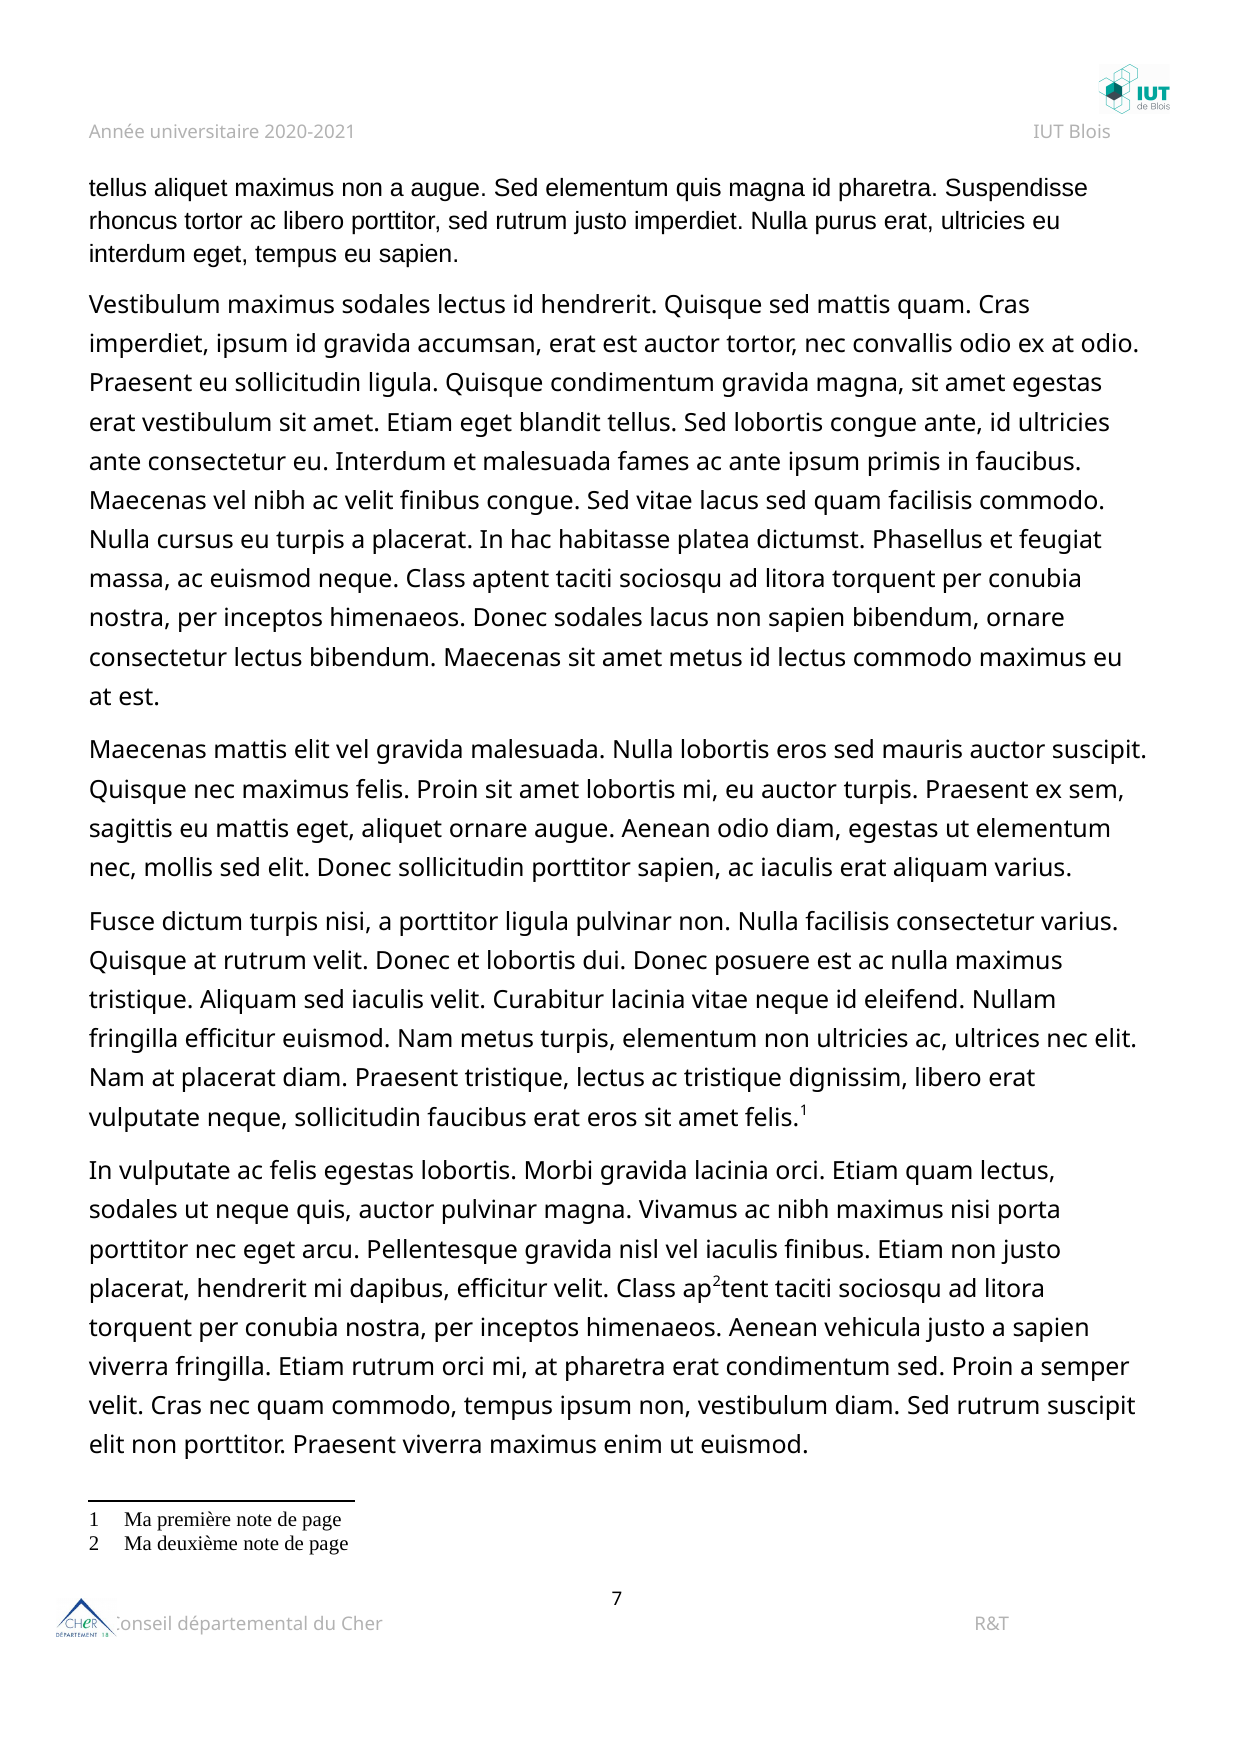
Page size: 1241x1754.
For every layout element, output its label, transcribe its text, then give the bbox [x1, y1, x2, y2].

text Fusce dictum turpis nisi, a porttitor ligula pulvinar non. Nulla facilisis consectetur varius. Quisque at rutrum velit. Donec et lobortis dui. Donec posuere est ac nulla maximus tristique. Aliquam sed iaculis velit. Curabitur lacinia vitae neque id eleifend. Nullam fringilla efficitur euismod. Nam metus turpis, elementum non ultricies ac, ultrices nec elit. Nam at placerat diam. Praesent tristique, lectus ac tristique dignissim, libero erat vulputate neque, sollicitudin faucibus erat eros sit amet felis. [88, 903, 1151, 1133]
text Ma première note de page [88, 1507, 1151, 1531]
picture [1098, 64, 1170, 114]
picture [56, 1598, 117, 1637]
text Ma deuxième note de page [88, 1531, 1151, 1555]
text tellus aliquet maximus non a augue. Sed elementum quis magna id pharetra. Suspendisse rhoncus tortor ac libero porttitor, sed rutrum justo imperdiet. Nulla purus erat, ultricies eu interdum eget, tempus eu sapien. [88, 173, 1151, 268]
text In vulputate ac felis egestas lobortis. Morbi gravida lacinia orci. Etiam quam lectus, sodales ut neque quis, auctor pulvinar magna. Vivamus ac nibh maximus nisi porta porttitor nec eget arcu. Pellentesque gravida nisl vel iaculis finibus. Etiam non justo placerat, hendrerit mi dapibus, efficitur velit. Class aptent taciti sociosqu ad litora torquent per conubia nostra, per inceptos himenaeos. Aenean vehicula justo a sapien viverra fringilla. Etiam rutrum orci mi, at pharetra erat condimentum sed. Proin a semper velit. Cras nec quam commodo, tempus ipsum non, vestibulum diam. Sed rutrum suscipit elit non porttitor. Praesent viverra maximus enim ut euismod. [88, 1153, 1151, 1461]
text Maecenas mattis elit vel gravida malesuada. Nulla lobortis eros sed mauris auctor suscipit. Quisque nec maximus felis. Proin sit amet lobortis mi, eu auctor turpis. Praesent ex sem, sagittis eu mattis eget, aliquet ornare augue. Aenean odio diam, egestas ut elementum nec, mollis sed elit. Donec sollicitudin porttitor sapien, ac iaculis erat aliquam varius. [88, 732, 1151, 884]
text Vestibulum maximus sodales lectus id hendrerit. Quisque sed mattis quam. Cras imperdiet, ipsum id gravida accumsan, erat est auctor tortor, nec convallis odio ex at odio. Praesent eu sollicitudin ligula. Quisque condimentum gravida magna, sit amet egestas erat vestibulum sit amet. Etiam eget blandit tellus. Sed lobortis congue ante, id ultricies ante consectetur eu. Interdum et malesuada fames ac ante ipsum primis in faucibus. Maecenas vel nibh ac velit finibus congue. Sed vitae lacus sed quam facilisis commodo. Nulla cursus eu turpis a placerat. In hac habitasse platea dictumst. Phasellus et feugiat massa, ac euismod neque. Class aptent taciti sociosqu ad litora torquent per conubia nostra, per inceptos himenaeos. Donec sodales lacus non sapien bibendum, ornare consectetur lectus bibendum. Maecenas sit amet metus id lectus commodo maximus eu at est. [88, 287, 1151, 712]
